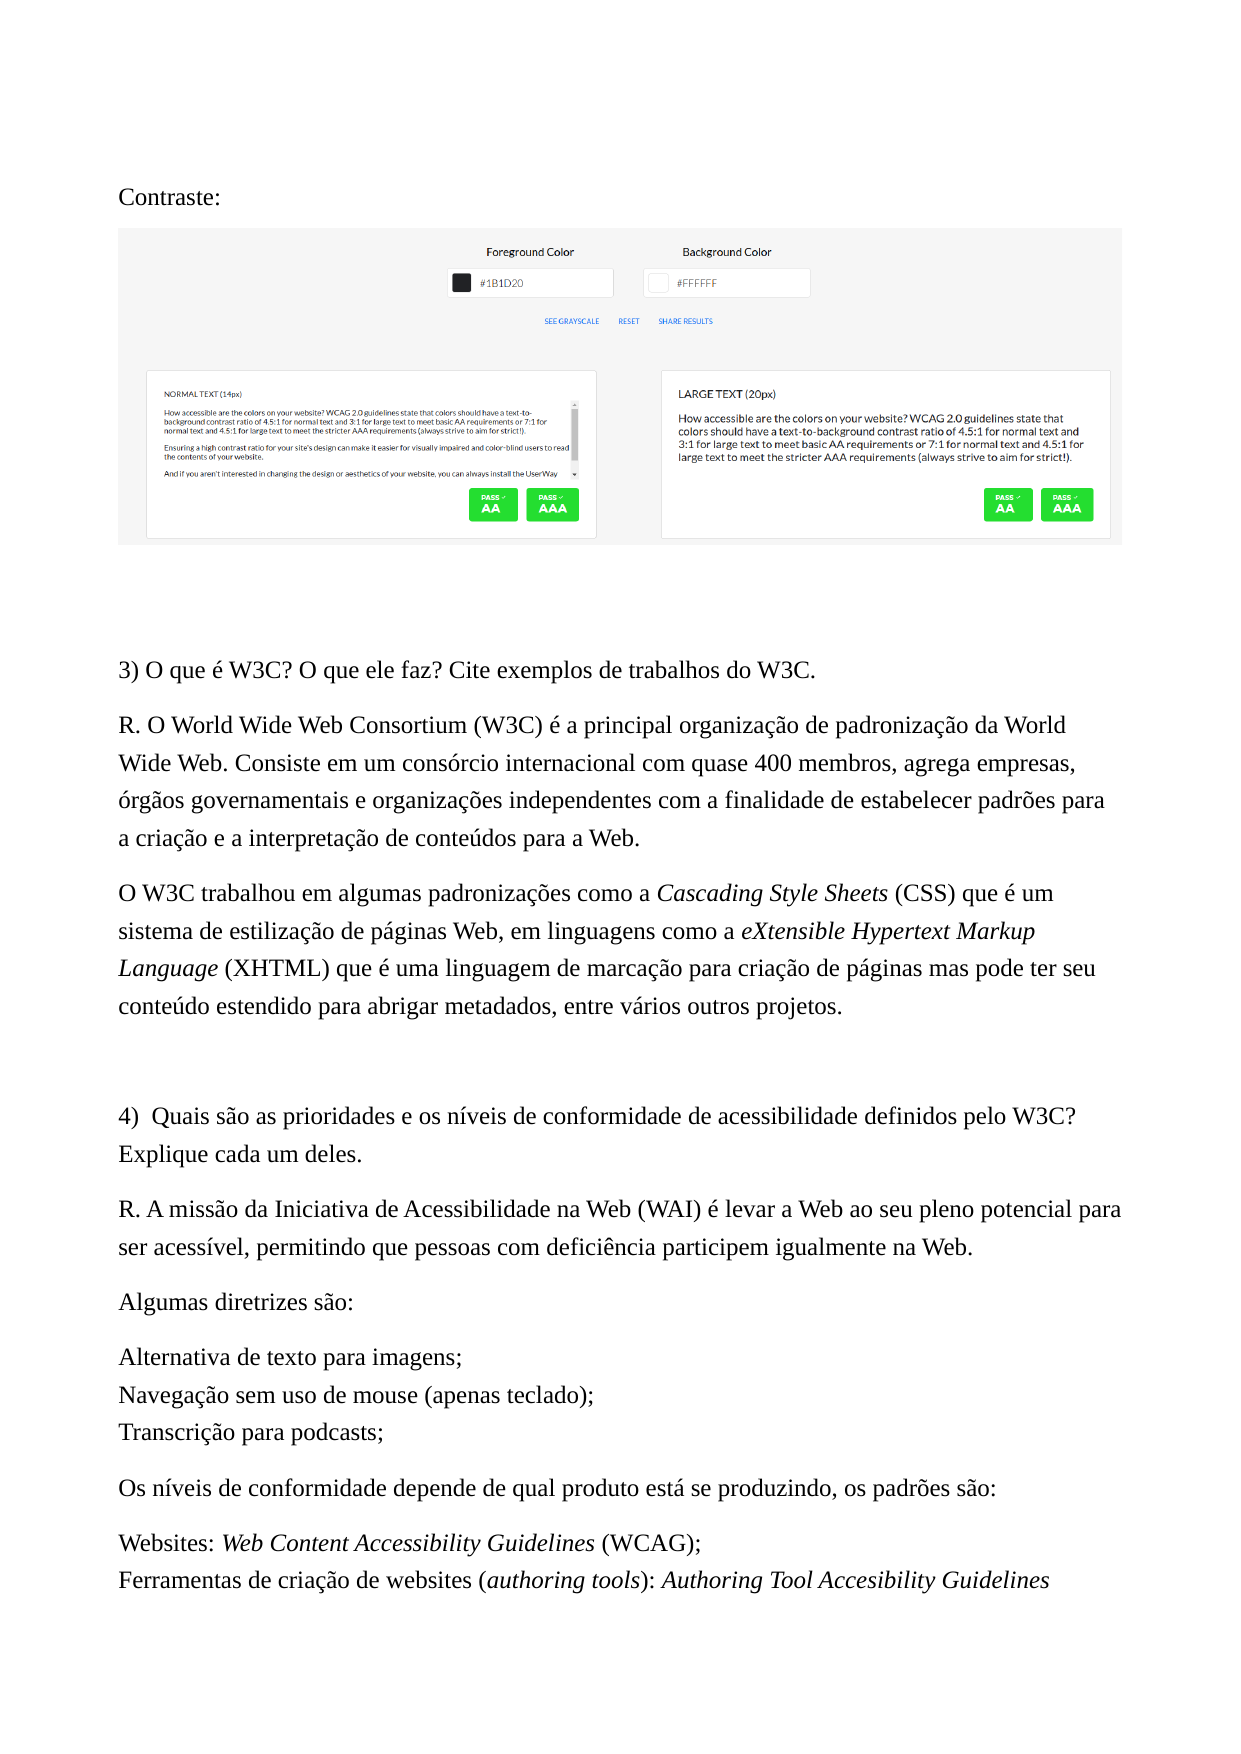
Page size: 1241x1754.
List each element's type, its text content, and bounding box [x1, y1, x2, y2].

text 3) O que é W3C? O que ele faz? Cite exemplos de trabalhos do W3C. [118, 646, 1122, 684]
text Contraste: [118, 173, 1122, 211]
text O W3C trabalhou em algumas padronizações como a Cascading Style Sheets (CSS) que é um sistema de estilização de páginas Web, em linguagens como a eXtensible Hypertext Markup Language (XHTML) que é uma linguagem de marcação para criação de páginas mas pode ter seu conteúdo estendido para abrigar metadados, entre vários outros projetos. [118, 869, 1122, 1019]
text Os níveis de conformidade depende de qual produto está se produzindo, os padrões são: [118, 1464, 1122, 1501]
picture [118, 228, 1123, 545]
text R. A missão da Iniciativa de Acessibilidade na Web (WAI) é levar a Web ao seu pleno potencial para ser acessível, permitindo que pessoas com deficiência participem igualmente na Web. [118, 1185, 1122, 1260]
text R. O World Wide Web Consortium (W3C) é a principal organização de padronização da World Wide Web. Consiste em um consórcio internacional com quase 400 membros, agrega empresas, órgãos governamentais e organizações independentes com a finalidade de estabelecer padrões para a criação e a interpretação de conteúdos para a Web. [118, 702, 1122, 852]
text Websites: Web Content Accessibility Guidelines (WCAG); Ferramentas de criação de websites (authoring tools): Authoring Tool Accesibility Guidelines [118, 1519, 1122, 1594]
text Alternativa de texto para imagens; Navegação sem uso de mouse (apenas teclado); Transcrição para podcasts; [118, 1333, 1122, 1446]
text 4) Quais são as prioridades e os níveis de conformidade de acessibilidade definidos pelo W3C? Explique cada um deles. [118, 1093, 1122, 1168]
text Algumas diretrizes são: [118, 1278, 1122, 1316]
